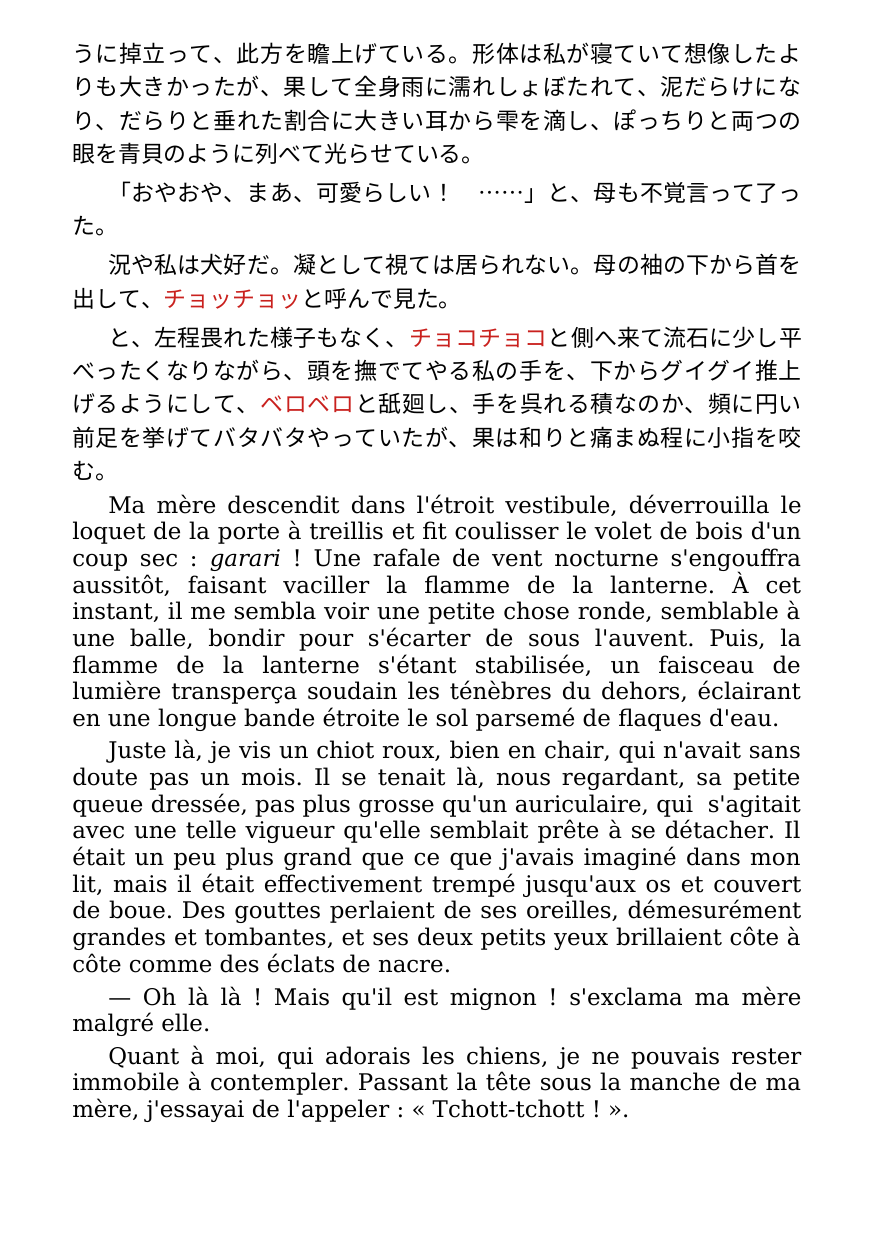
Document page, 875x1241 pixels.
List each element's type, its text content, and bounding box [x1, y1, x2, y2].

text Quant à moi, qui adorais les chiens, je ne pouvais rester immobile à contempler. Passant la tête sous la manche de ma mère, j'essayai de l'appeler : « Tchott-tchott ! ». [72, 1043, 802, 1123]
text — Oh là là ! Mais qu'il est mignon ! s'exclama ma mère malgré elle. [72, 984, 802, 1037]
text 況や私は犬好だ。凝として視ては居られない。母の袖の下から首を出して、チョッチョッと呼んで見た。 [72, 247, 802, 314]
text と、左程畏れた様子もなく、チョコチョコと側へ来て流石に少し平べったくなりながら、頭を撫でてやる私の手を、下からグイグイ推上げるようにして、ベロベロと舐廻し、手を呉れる積なのか、頻に円い前足を挙げてバタバタやっていたが、果は和りと痛まぬ程に小指を咬む。 [72, 320, 802, 486]
text うに掉立って、此方を瞻上げている。形体は私が寝ていて想像したよりも大きかったが、果して全身雨に濡れしょぼたれて、泥だらけになり、だらりと垂れた割合に大きい耳から雫を滴し、ぽっちりと両つの眼を青貝のように列べて光らせている。 [72, 36, 802, 169]
text Ma mère descendit dans l'étroit vestibule, déverrouilla le loquet de la porte à treillis et fit coulisser le volet de bois d'un coup sec : garari ! Une rafale de vent nocturne s'engouffra aussitôt, faisant vaciller la flamme de la lanterne. À cet instant, il me sembla voir une petite chose ronde, semblable à une balle, bondir pour s'écarter de sous l'auvent. Puis, la flamme de la lanterne s'étant stabilisée, un faisceau de lumière transperça soudain les ténèbres du dehors, éclairant en une longue bande étroite le sol parsemé de flaques d'eau. [72, 492, 802, 732]
text 「おやおや、まあ、可愛らしい！ ……」と、母も不覚言って了った。 [72, 175, 802, 241]
text Juste là, je vis un chiot roux, bien en chair, qui n'avait sans doute pas un mois. Il se tenait là, nous regardant, sa petite queue dressée, pas plus grosse qu'un auriculaire, qui s'agitait avec une telle vigueur qu'elle semblait prête à se détacher. Il était un peu plus grand que ce que j'avais imaginé dans mon lit, mais il était effectivement trempé jusqu'aux os et couvert de boue. Des gouttes perlaient de ses oreilles, démesurément grandes et tombantes, et ses deux petits yeux brillaient côte à côte comme des éclats de nacre. [72, 738, 802, 978]
